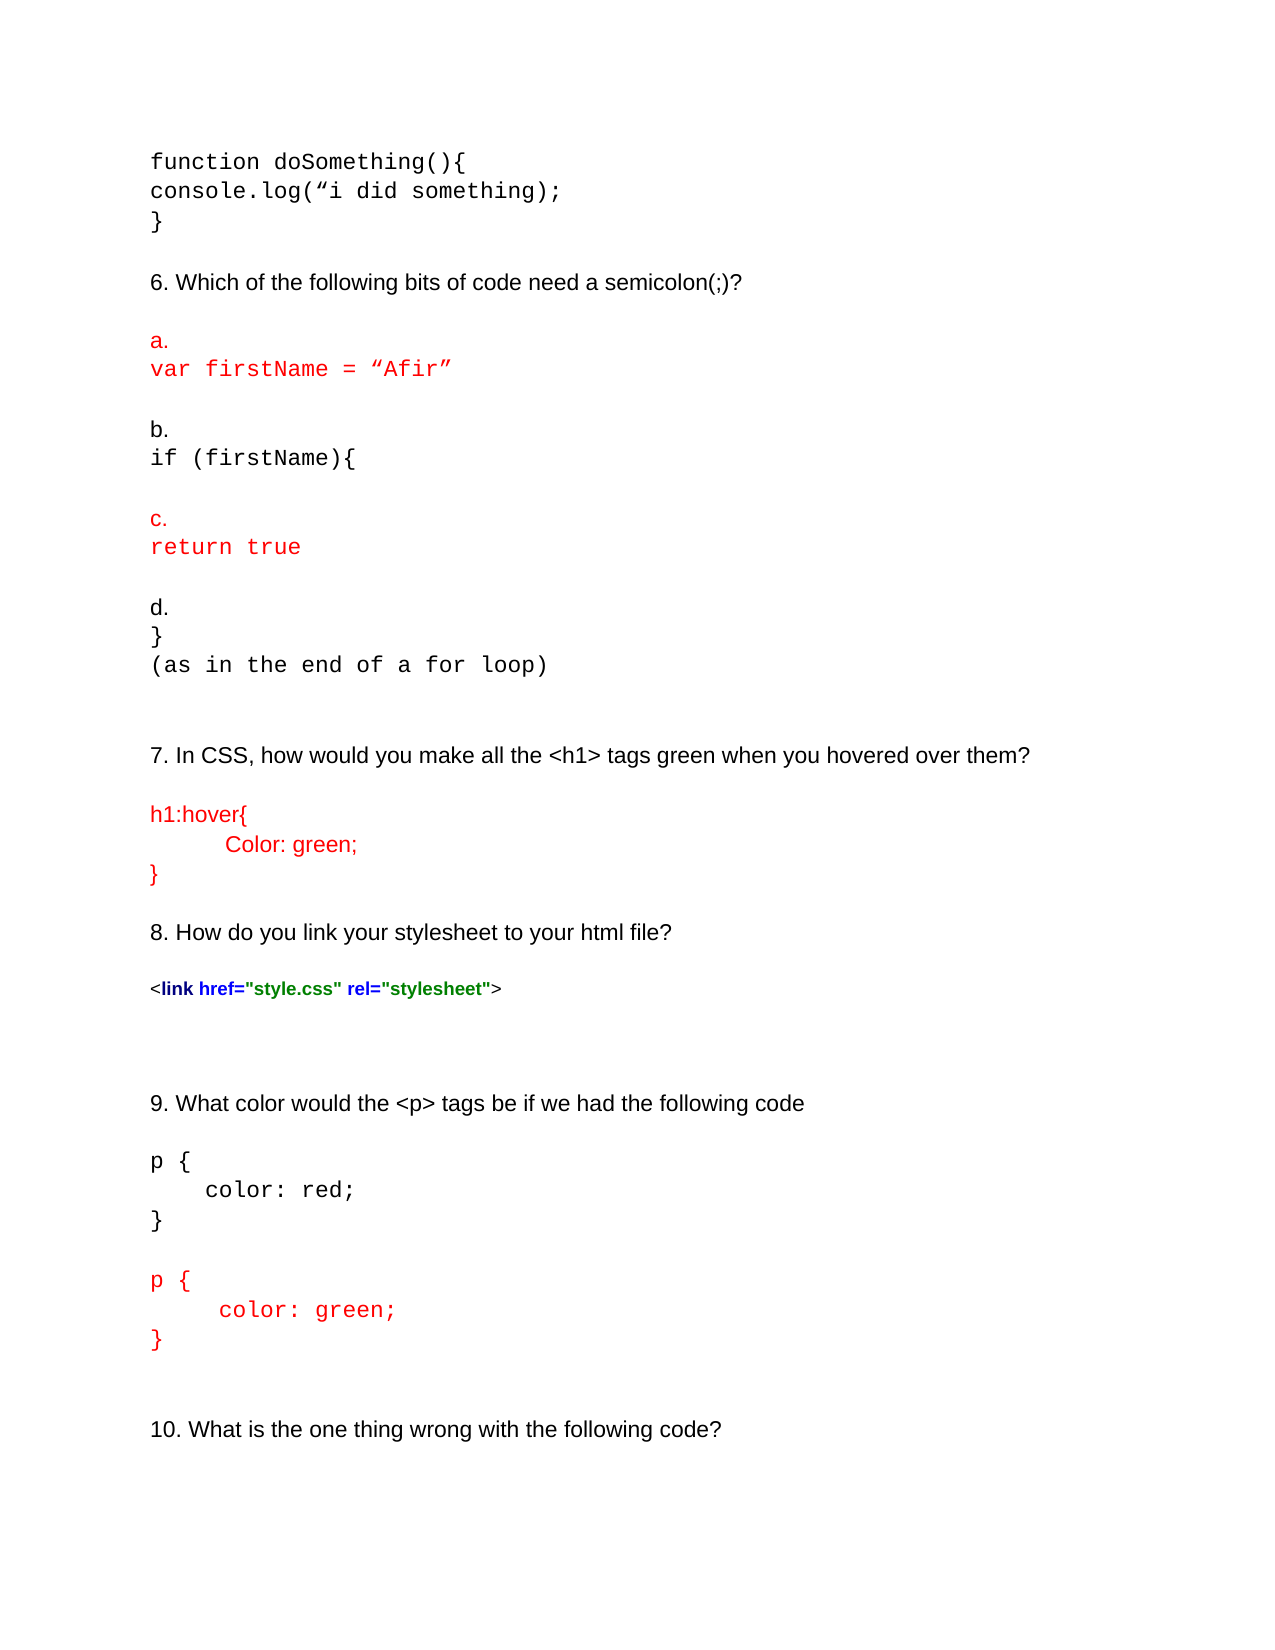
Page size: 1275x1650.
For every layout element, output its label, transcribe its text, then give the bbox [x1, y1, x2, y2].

text color: red; [150, 1179, 1125, 1205]
text c. [150, 506, 1125, 532]
text p { [150, 1149, 1125, 1175]
text Color: green; [150, 831, 1125, 857]
text } [150, 209, 1125, 236]
text if (firstName){ [150, 446, 1125, 472]
text function doSomething(){ console.log(“i did something); [150, 150, 1125, 206]
text d. [150, 594, 1125, 620]
text } [150, 861, 1125, 886]
text 6. Which of the following bits of code need a semicolon(;)? [150, 269, 1125, 295]
text (as in the end of a for loop) [150, 654, 1125, 680]
text 10. What is the one thing wrong with the following code? [150, 1416, 1125, 1442]
text } [150, 624, 1125, 650]
text color: green; [150, 1298, 1125, 1324]
text var firstName = “Afir” [150, 357, 1125, 383]
text a. [150, 328, 1125, 353]
text 8. How do you link your stylesheet to your html file? [150, 919, 1125, 945]
text return true [150, 535, 1125, 561]
text h1:hover{ [150, 802, 1125, 827]
text b. [150, 417, 1125, 443]
text } [150, 1209, 1125, 1234]
text 7. In CSS, how would you make all the <h1> tags green when you hovered over them? [150, 743, 1125, 769]
text } [150, 1328, 1125, 1354]
text p { [150, 1268, 1125, 1294]
text 9. What color would the <p> tags be if we had the following code [150, 1090, 1125, 1116]
text <link href="style.css" rel="stylesheet"> [150, 978, 1125, 999]
